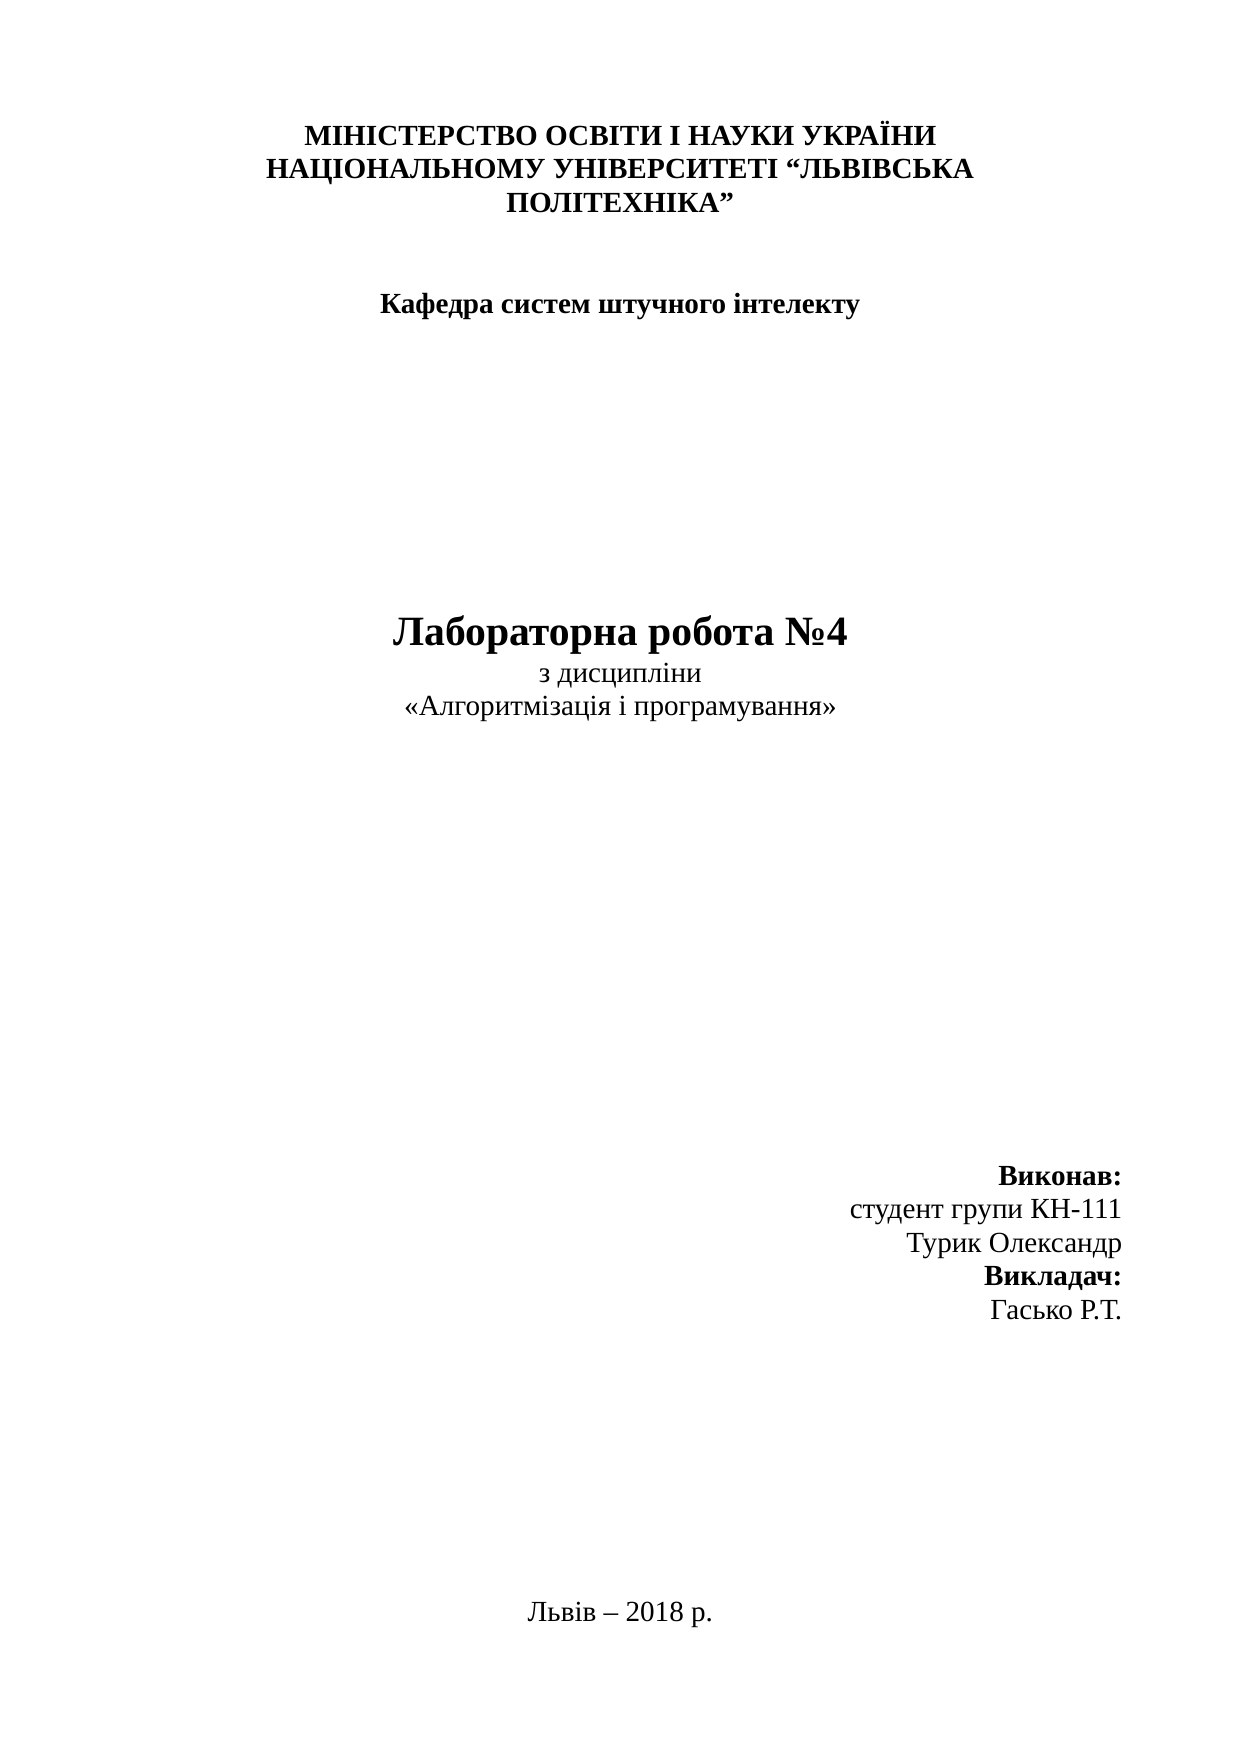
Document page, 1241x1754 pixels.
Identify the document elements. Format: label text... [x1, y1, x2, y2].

text з дисципліни [118, 655, 1122, 688]
text Кафедра систем штучного інтелекту [118, 286, 1122, 319]
text Виконав: [118, 1158, 1122, 1191]
text Лабораторна робота №4 [118, 607, 1122, 655]
text МІНІСТЕРСТВО ОСВІТИ І НАУКИ УКРАЇНИ [118, 118, 1122, 152]
text Гасько Р.Т. [118, 1292, 1122, 1326]
text НАЦІОНАЛЬНОМУ УНІВЕРСИТЕТІ “ЛЬВІВСЬКА [118, 152, 1122, 185]
text Викладач: [118, 1258, 1122, 1292]
text студент групи КН-111 [118, 1191, 1122, 1225]
text «Алгоритмізація і програмування» [118, 688, 1122, 722]
text Львів – 2018 р. [118, 1594, 1122, 1627]
text Турик Олександр [118, 1225, 1122, 1258]
text ПОЛІТЕХНІКА” [118, 185, 1122, 219]
